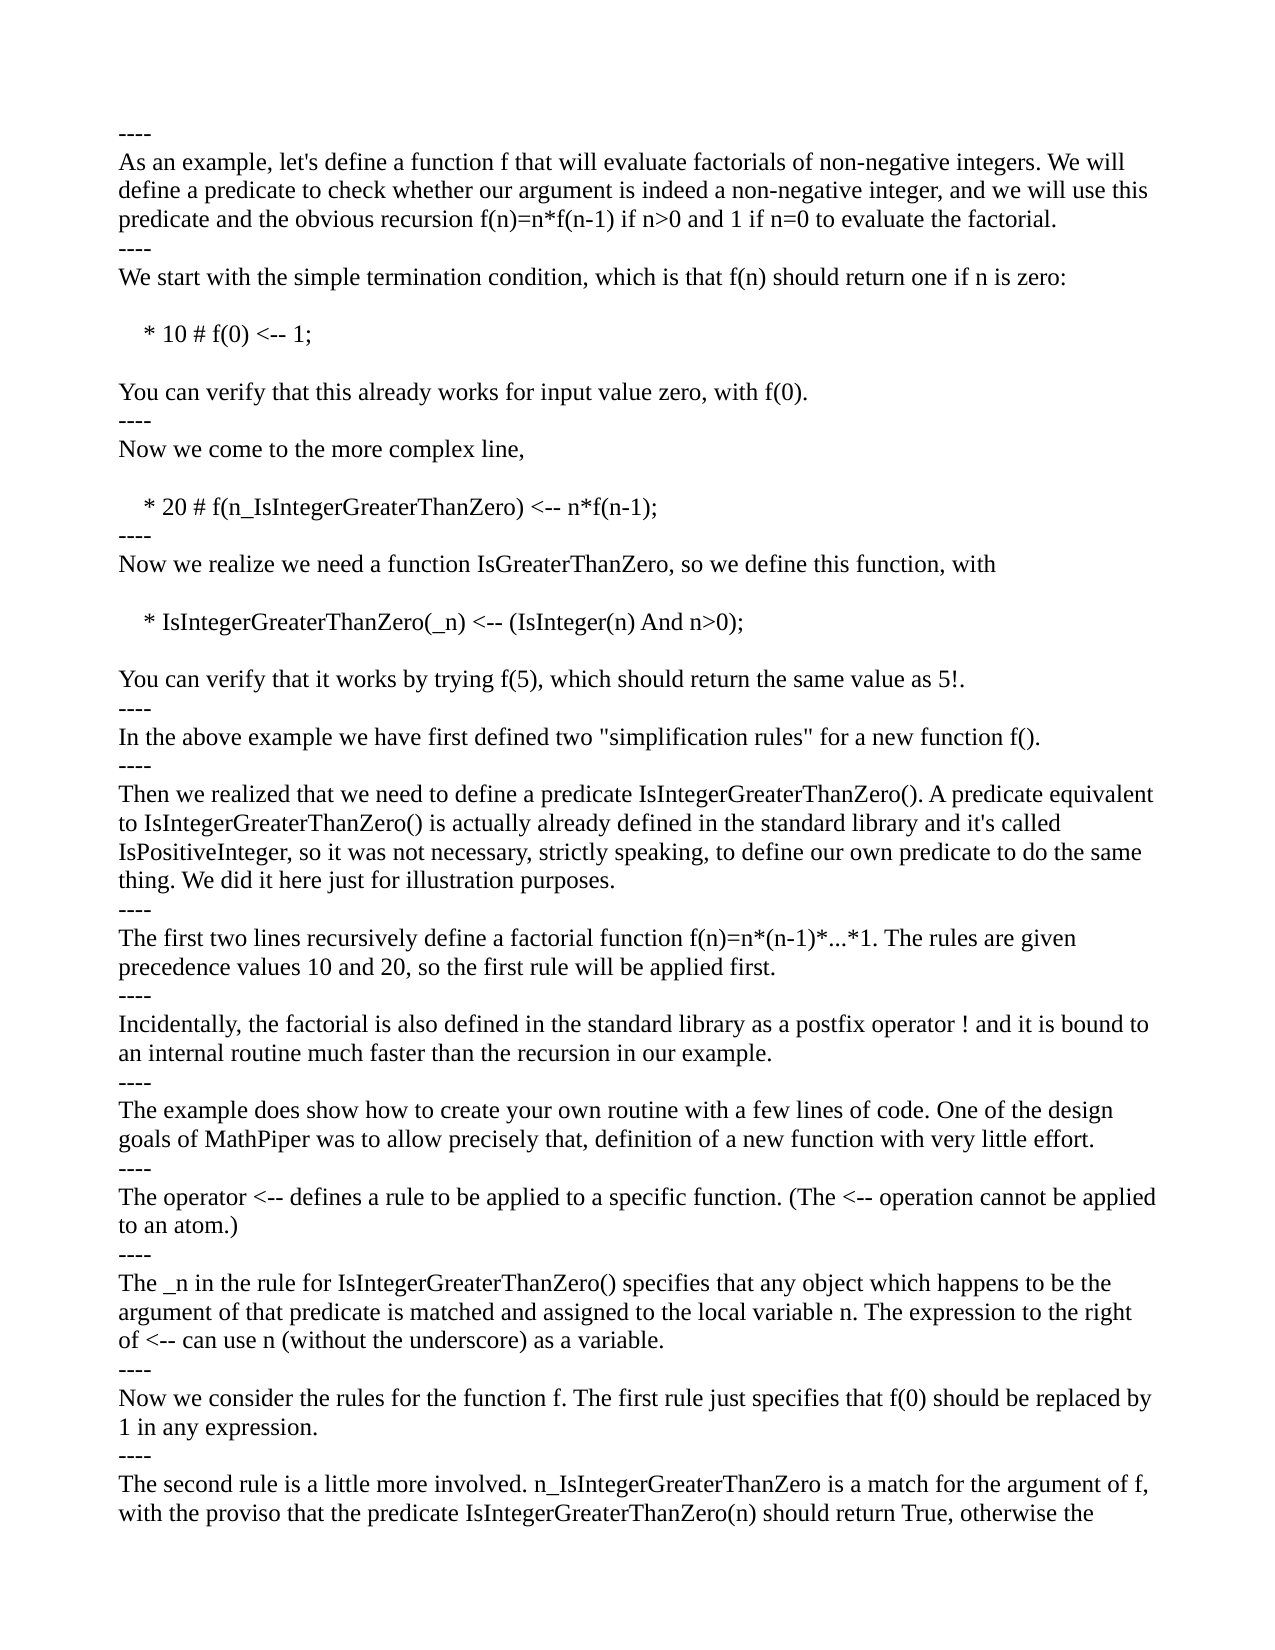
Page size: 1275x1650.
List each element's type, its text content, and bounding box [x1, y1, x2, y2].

text You can verify that it works by trying f(5), which should return the same value as 5!. [118, 664, 1157, 693]
text ---- [118, 406, 1157, 434]
text As an example, let's define a function f that will evaluate factorials of non-negative integers. We will define a predicate to check whether our argument is indeed a non-negative integer, and we will use this predicate and the obvious recursion f(n)=n*f(n-1) if n>0 and 1 if n=0 to evaluate the factorial. [118, 147, 1157, 233]
text ---- [118, 1441, 1157, 1469]
text * 20 # f(n_IsIntegerGreaterThanZero) <-- n*f(n-1); [118, 492, 1157, 521]
text Incidentally, the factorial is also defined in the standard library as a postfix operator ! and it is bound to an internal routine much faster than the recursion in our example. [118, 1009, 1157, 1067]
text In the above example we have first defined two "simplification rules" for a new function f(). [118, 722, 1157, 751]
text ---- [118, 1067, 1157, 1096]
text The second rule is a little more involved. n_IsIntegerGreaterThanZero is a match for the argument of f, with the proviso that the predicate IsIntegerGreaterThanZero(n) should return True, otherwise the [118, 1469, 1157, 1527]
text The _n in the rule for IsIntegerGreaterThanZero() specifies that any object which happens to be the argument of that predicate is matched and assigned to the local variable n. The expression to the right of <-- can use n (without the underscore) as a variable. [118, 1268, 1157, 1354]
text We start with the simple termination condition, which is that f(n) should return one if n is zero: [118, 262, 1157, 291]
text * 10 # f(0) <-- 1; [118, 319, 1157, 348]
text ---- [118, 981, 1157, 1009]
text You can verify that this already works for input value zero, with f(0). [118, 377, 1157, 406]
text Then we realized that we need to define a predicate IsIntegerGreaterThanZero(). A predicate equivalent to IsIntegerGreaterThanZero() is actually already defined in the standard library and it's called IsPositiveInteger, so it was not necessary, strictly speaking, to define our own predicate to do the same thing. We did it here just for illustration purposes. [118, 779, 1157, 894]
text Now we realize we need a function IsGreaterThanZero, so we define this function, with [118, 549, 1157, 578]
text ---- [118, 521, 1157, 549]
text ---- [118, 1354, 1157, 1383]
text ---- [118, 751, 1157, 779]
text ---- [118, 233, 1157, 262]
text ---- [118, 118, 1157, 147]
text Now we come to the more complex line, [118, 434, 1157, 463]
text * IsIntegerGreaterThanZero(_n) <-- (IsInteger(n) And n>0); [118, 607, 1157, 636]
text ---- [118, 1153, 1157, 1182]
text The operator <-- defines a rule to be applied to a specific function. (The <-- operation cannot be applied to an atom.) [118, 1182, 1157, 1239]
text The first two lines recursively define a factorial function f(n)=n*(n-1)*...*1. The rules are given precedence values 10 and 20, so the first rule will be applied first. [118, 923, 1157, 981]
text Now we consider the rules for the function f. The first rule just specifies that f(0) should be replaced by 1 in any expression. [118, 1383, 1157, 1441]
text The example does show how to create your own routine with a few lines of code. One of the design goals of MathPiper was to allow precisely that, definition of a new function with very little effort. [118, 1096, 1157, 1153]
text ---- [118, 894, 1157, 923]
text ---- [118, 1239, 1157, 1268]
text ---- [118, 693, 1157, 722]
